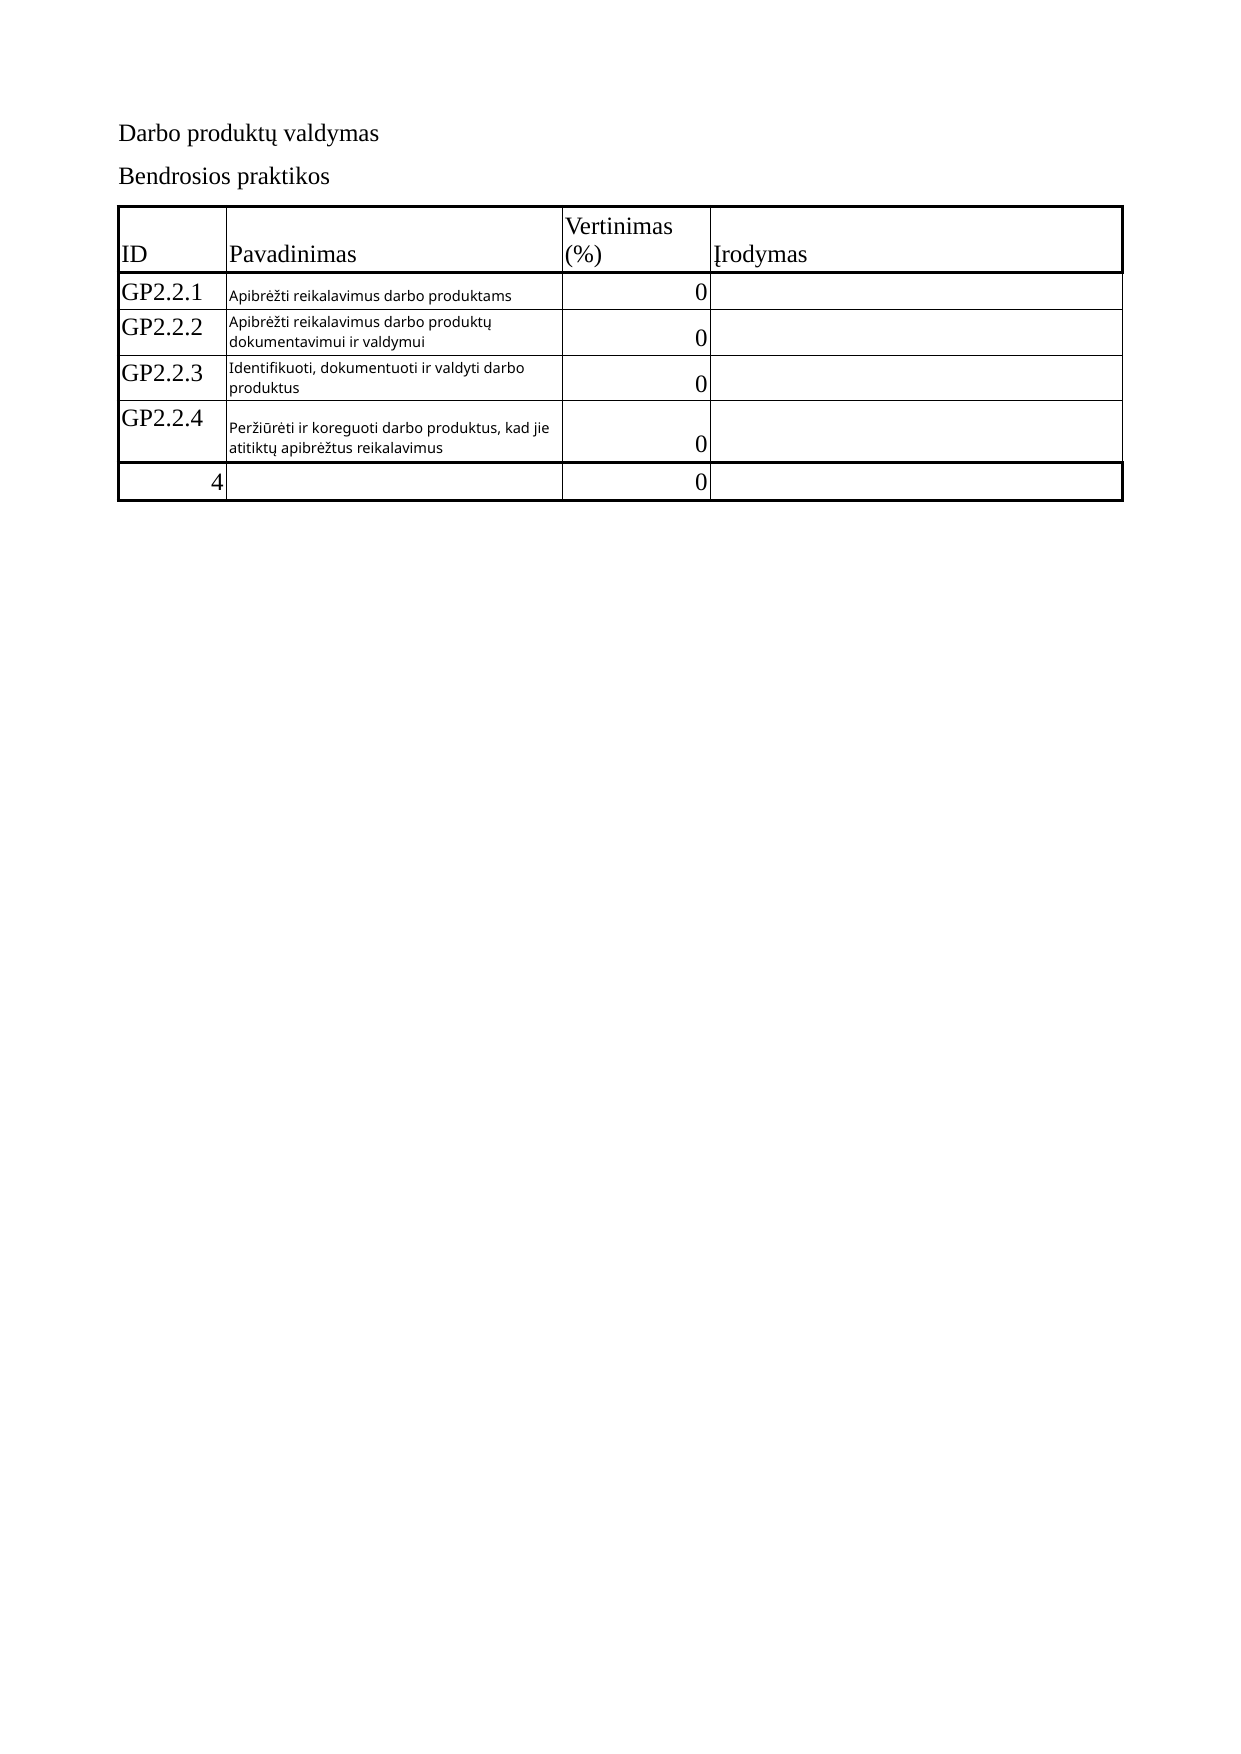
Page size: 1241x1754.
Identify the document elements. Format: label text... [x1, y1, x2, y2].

table_cell [711, 356, 1122, 400]
table_cell 0 [563, 464, 710, 499]
table_cell 0 [563, 401, 710, 461]
table_header Įrodymas [711, 208, 1121, 271]
text Darbo produktų valdymas [118, 118, 1122, 147]
table_cell Peržiūrėti ir koreguoti darbo produktus, kad jie atitiktų apibrėžtus reikalavimus [227, 401, 562, 461]
table_cell [711, 464, 1121, 499]
table_cell 0 [563, 356, 710, 400]
table_cell 0 [563, 310, 710, 355]
table_cell [711, 401, 1122, 461]
table_header ID [120, 208, 226, 271]
table_cell Apibrėžti reikalavimus darbo produktams [227, 274, 562, 309]
table_header Vertinimas (%) [563, 208, 710, 271]
table_cell GP2.2.1 [120, 274, 226, 309]
table_cell Apibrėžti reikalavimus darbo produktų dokumentavimui ir valdymui [227, 310, 562, 355]
table_cell 0 [563, 274, 710, 309]
table_cell GP2.2.4 [120, 401, 226, 461]
table_cell 4 [120, 464, 226, 499]
table_cell [711, 310, 1122, 355]
text Bendrosios praktikos [118, 161, 1122, 190]
table_cell Identifikuoti, dokumentuoti ir valdyti darbo produktus [227, 356, 562, 400]
table_header Pavadinimas [227, 208, 562, 271]
table_cell [711, 274, 1122, 309]
table_cell GP2.2.3 [120, 356, 226, 400]
table_cell GP2.2.2 [120, 310, 226, 355]
table_cell [227, 464, 562, 499]
